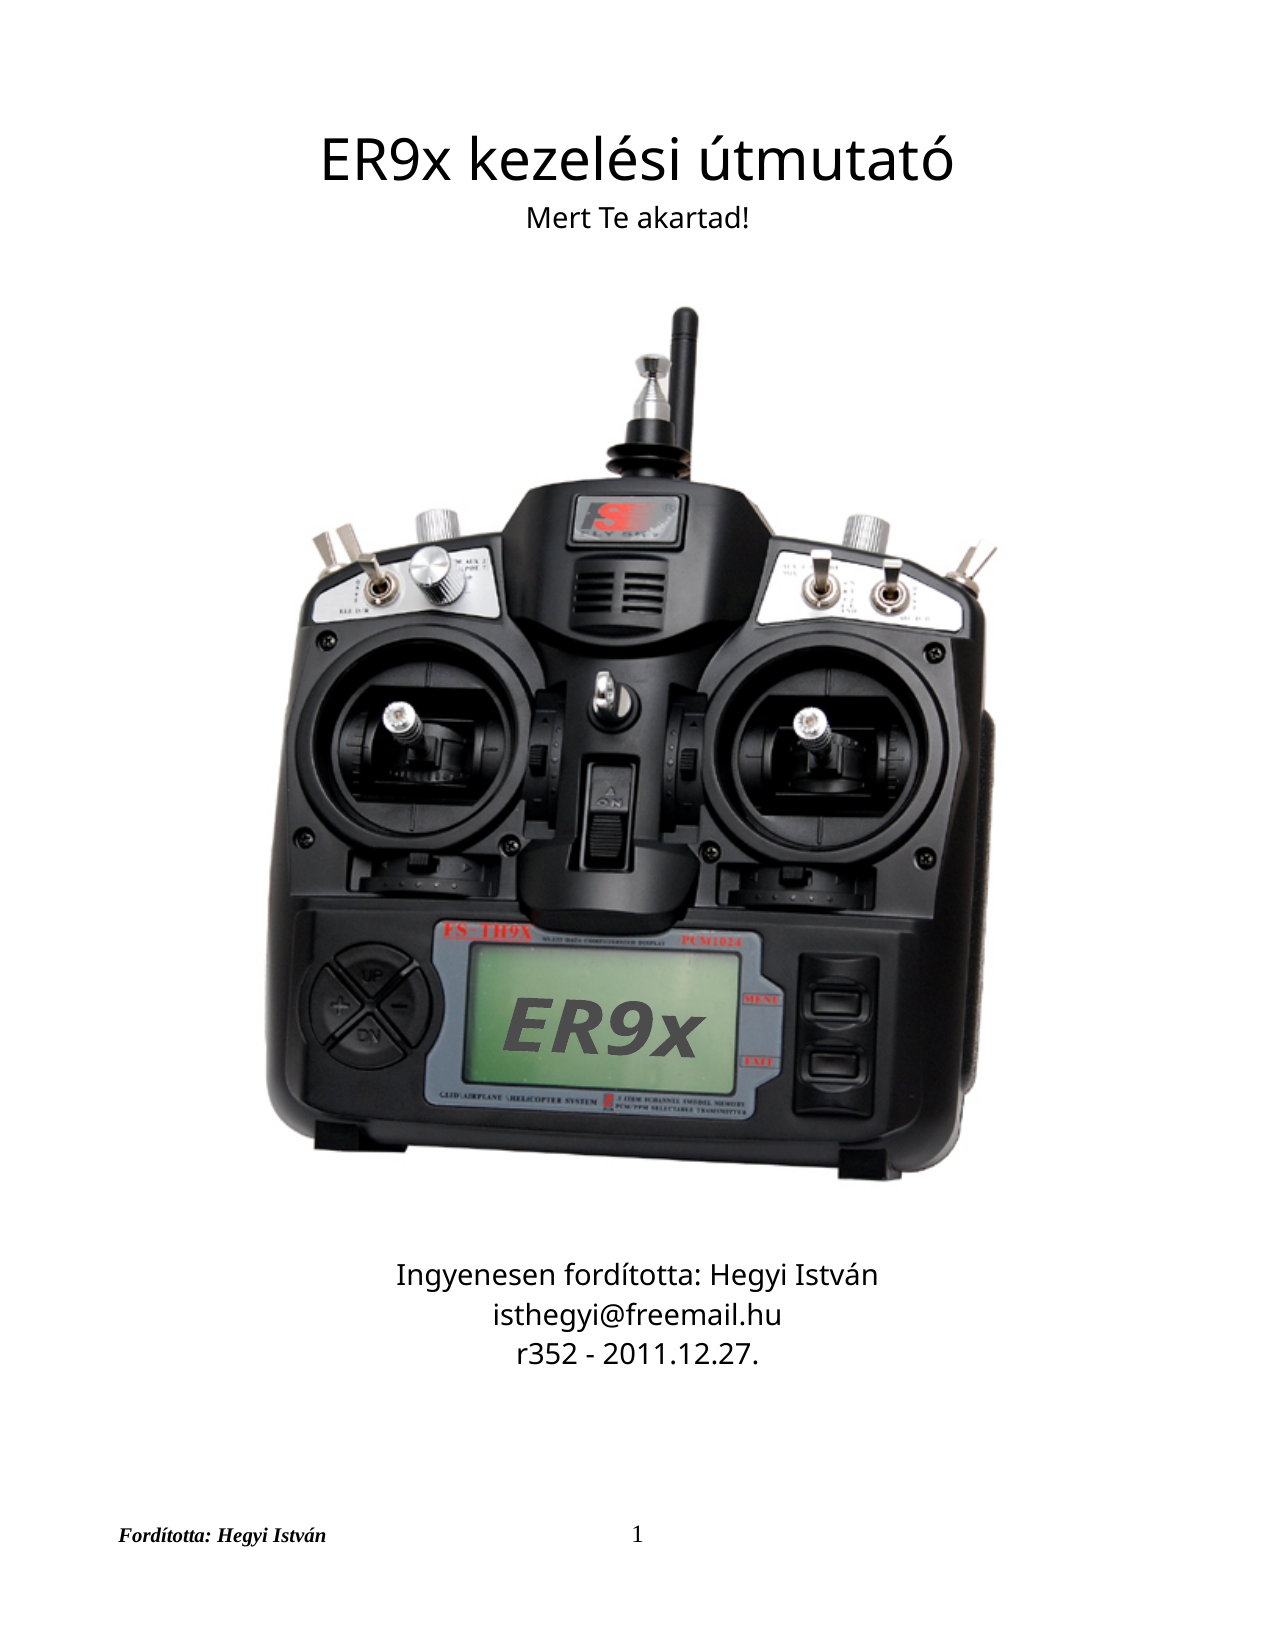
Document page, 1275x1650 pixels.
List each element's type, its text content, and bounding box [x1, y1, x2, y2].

text ER9x kezelési útmutató [118, 118, 1157, 198]
text Ingyenesen fordította: Hegyi István [118, 1254, 1157, 1294]
text isthegyi@freemail.hu [118, 1294, 1157, 1333]
picture [168, 277, 1107, 1215]
text r352 - 2011-12-27 [118, 1333, 1157, 1373]
text Mert Te akartad! [118, 198, 1157, 237]
